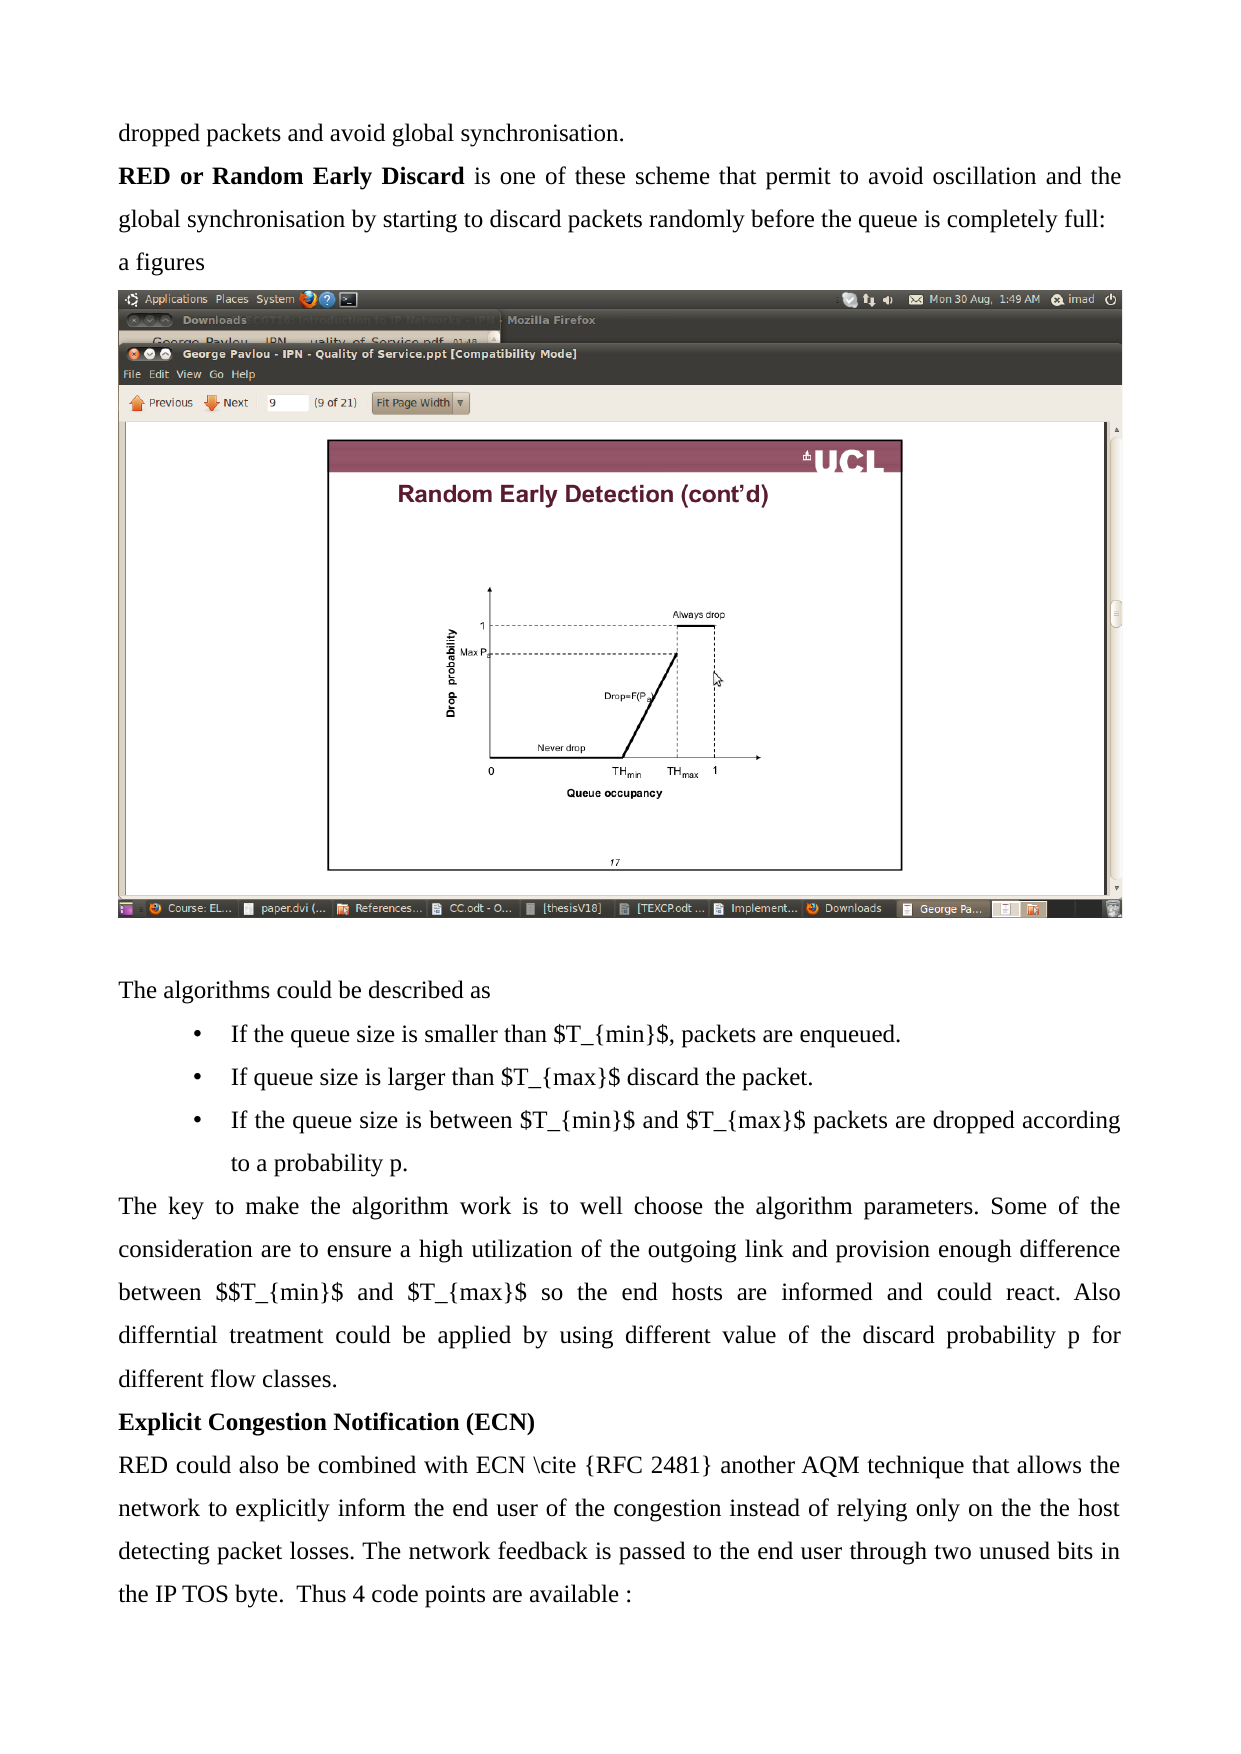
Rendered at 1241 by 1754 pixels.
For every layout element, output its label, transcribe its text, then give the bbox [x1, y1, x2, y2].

list If the queue size is smaller than $T_{min}$, packets are enqueued. [193, 1019, 1122, 1047]
text The algorithms could be described as [118, 976, 1122, 1004]
picture [118, 290, 1123, 918]
text Explicit Congestion Notification (ECN) [118, 1407, 1122, 1436]
text a figures [118, 247, 1122, 276]
text RED or Random Early Discard is one of these scheme that permit to avoid oscillation and the global synchronisation by starting to discard packets randomly before the queue is completely full: [118, 161, 1122, 233]
list If the queue size is between $T_{min}$ and $T_{max}$ packets are dropped according to a probability p. [193, 1105, 1122, 1177]
text dropped packets and avoid global synchronisation. [118, 118, 1122, 147]
text RED could also be combined with ECN \cite {RFC 2481} another AQM technique that allows the network to explicitly inform the end user of the congestion instead of relying only on the the host detecting packet losses. The network feedback is passed to the end user through two unused bits in the IP TOS byte. Thus 4 code points are available : [118, 1450, 1122, 1608]
list If queue size is larger than $T_{max}$ discard the packet. [193, 1062, 1122, 1091]
text The key to make the algorithm work is to well choose the algorithm parameters. Some of the consideration are to ensure a high utilization of the outgoing link and provision enough difference between $$T_{min}$ and $T_{max}$ so the end hosts are informed and could react. Also differntial treatment could be applied by using different value of the discard probability p for different flow classes. [118, 1191, 1122, 1392]
